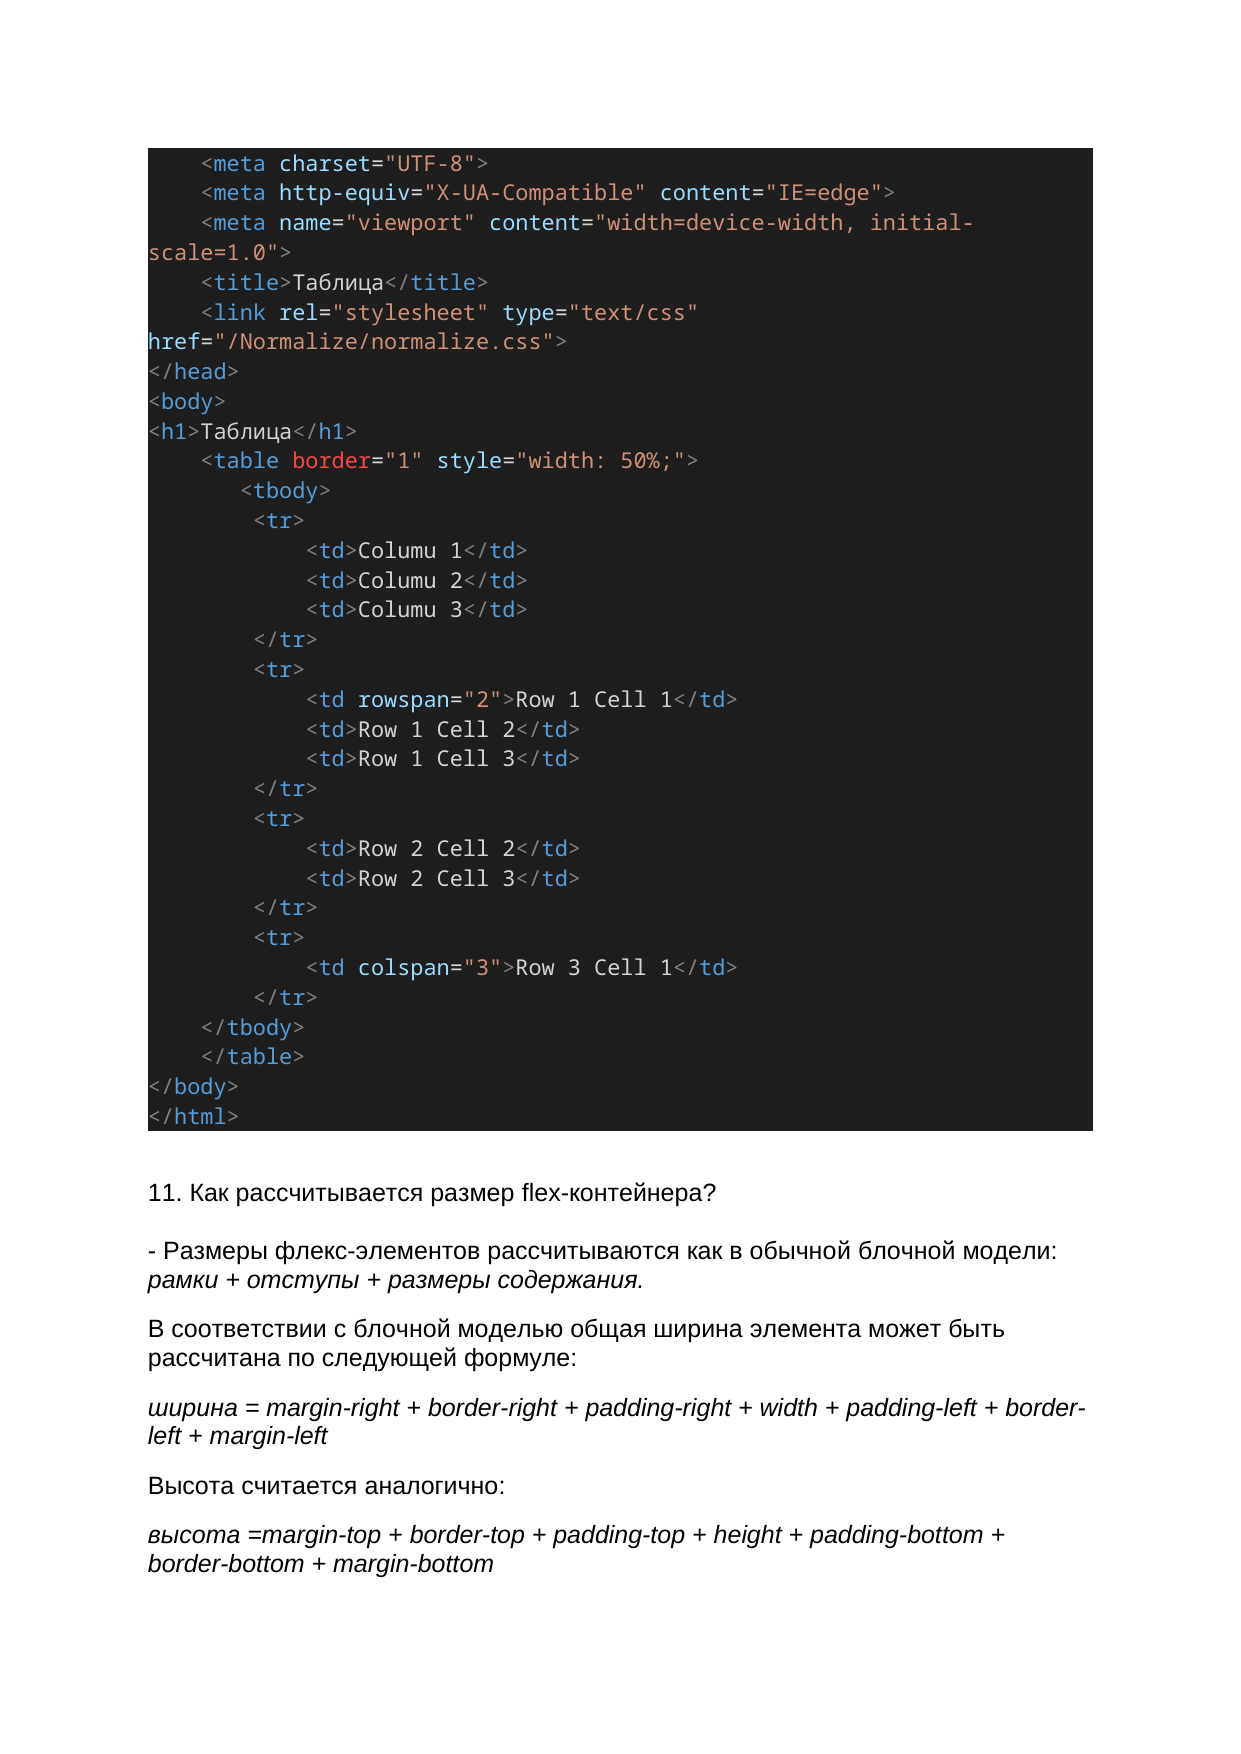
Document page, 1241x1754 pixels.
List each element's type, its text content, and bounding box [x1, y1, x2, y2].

text <title>Таблица</title> [148, 267, 1093, 297]
text 11. Как рассчитывается размер flex-контейнера? [148, 1178, 1093, 1207]
text </tr> [148, 982, 1093, 1012]
text <tr> [148, 922, 1093, 952]
text <link rel="stylesheet" type="text/css" href="/Normalize/normalize.css"> [148, 297, 1093, 356]
text высота =margin-top + border-top + padding-top + height + padding-bottom + border-bottom + margin-bottom [148, 1521, 1093, 1578]
text </html> [148, 1101, 1093, 1131]
text </tr> [148, 773, 1093, 803]
text В соответствии с блочной моделью общая ширина элемента может быть рассчитана по следующей формуле: [148, 1314, 1093, 1372]
text </table> [148, 1041, 1093, 1071]
text <td>Row 1 Cell 3</td> [148, 743, 1093, 773]
text <meta http-equiv="X-UA-Compatible" content="IE=edge"> [148, 177, 1093, 207]
text - Размеры флекс-элементов рассчитываются как в обычной блочной модели: рамки + отступы + размеры содержания. [148, 1236, 1093, 1293]
text </tbody> [148, 1012, 1093, 1041]
text </tr> [148, 892, 1093, 922]
text ширина = margin-right + border-right + padding-right + width + padding-left + border-left + margin-left [148, 1393, 1093, 1450]
text </tr> [148, 624, 1093, 654]
text <td>Columu 3</td> [148, 594, 1093, 624]
text <td colspan="3">Row 3 Cell 1</td> [148, 952, 1093, 982]
text <td rowspan="2">Row 1 Cell 1</td> [148, 684, 1093, 714]
text <meta name="viewport" content="width=device-width, initial-scale=1.0"> [148, 207, 1093, 267]
text <td>Row 2 Cell 3</td> [148, 863, 1093, 892]
text <table border="1" style="width: 50%;"> [148, 446, 1093, 475]
text <meta charset="UTF-8"> [148, 148, 1093, 177]
text <tr> [148, 505, 1093, 535]
text <tbody> [148, 475, 1093, 505]
text <td>Columu 1</td> [148, 535, 1093, 565]
text <td>Row 2 Cell 2</td> [148, 833, 1093, 863]
text Высота считается аналогично: [148, 1471, 1093, 1500]
text <td>Columu 2</td> [148, 565, 1093, 594]
text <h1>Таблица</h1> [148, 416, 1093, 446]
text <td>Row 1 Cell 2</td> [148, 714, 1093, 743]
text </head> [148, 356, 1093, 386]
text </body> [148, 1071, 1093, 1101]
text <body> [148, 386, 1093, 416]
text <tr> [148, 803, 1093, 833]
text <tr> [148, 654, 1093, 684]
